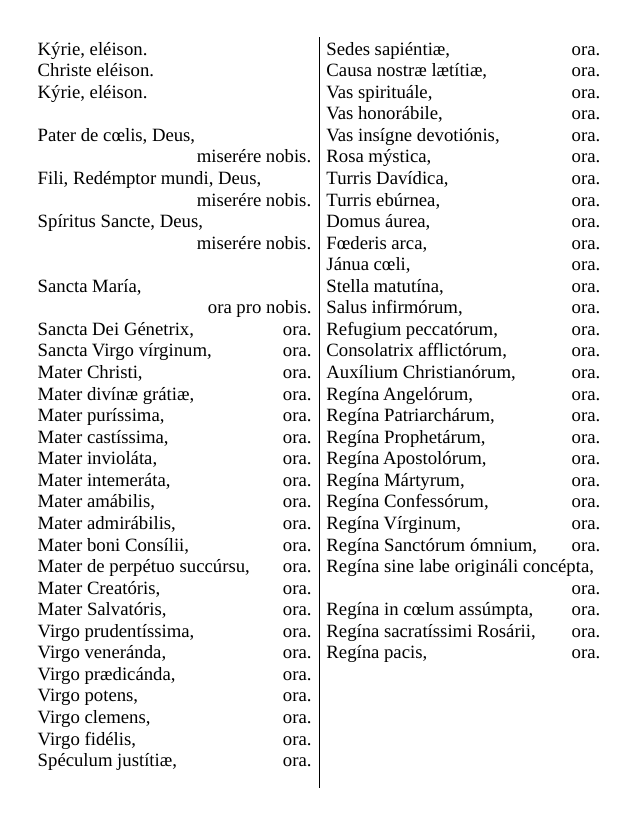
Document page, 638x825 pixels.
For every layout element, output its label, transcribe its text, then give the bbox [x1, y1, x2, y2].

text Pater de cœlis, Deus, [37, 124, 311, 145]
text Mater invioláta, ora. [37, 447, 311, 469]
text Mater Salvatóris, ora. [37, 598, 311, 620]
text ora. [326, 577, 600, 598]
text Sancta Virgo vírginum, ora. [37, 339, 311, 361]
text ora pro nobis. [37, 296, 311, 318]
text Refugium peccatórum, ora. [326, 318, 600, 339]
text Turris ebúrnea, ora. [326, 188, 600, 210]
text Fili, Redémptor mundi, Deus, [37, 167, 311, 188]
text Mater castíssima, ora. [37, 426, 311, 447]
text Regína Apostolórum, ora. [326, 447, 600, 469]
text Mater puríssima, ora. [37, 404, 311, 426]
text Regína Patriarchárum, ora. [326, 404, 600, 426]
text Regína Prophetárum, ora. [326, 426, 600, 447]
text Virgo veneránda, ora. [37, 641, 311, 663]
text Vas spirituále, ora. [326, 81, 600, 102]
text Regína in cœlum assúmpta, ora. [326, 598, 600, 620]
text Regína sine labe origináli concépta, [326, 555, 600, 577]
text Rosa mýstica, ora. [326, 145, 600, 167]
text miserére nobis. [37, 188, 311, 210]
text Regína Sanctórum ómnium, ora. [326, 533, 600, 555]
text Domus áurea, ora. [326, 210, 600, 232]
text Spíritus Sancte, Deus, [37, 210, 311, 232]
text Regína pacis, ora. [326, 641, 600, 663]
text Kýrie, eléison. [37, 81, 311, 102]
text Causa nostræ lætítiæ, ora. [326, 59, 600, 81]
text Virgo prædicánda, ora. [37, 663, 311, 684]
text Mater intemeráta, ora. [37, 469, 311, 490]
text Turris Davídica, ora. [326, 167, 600, 188]
text Regína Vírginum, ora. [326, 512, 600, 533]
text Auxílium Christianórum, ora. [326, 361, 600, 382]
text Mater admirábilis, ora. [37, 512, 311, 533]
text Virgo prudentíssima, ora. [37, 620, 311, 641]
text Regína Confessórum, ora. [326, 490, 600, 512]
text Mater amábilis, ora. [37, 490, 311, 512]
text Regína sacratíssimi Rosárii, ora. [326, 620, 600, 641]
text Virgo clemens, ora. [37, 706, 311, 727]
text Fœderis arca, ora. [326, 232, 600, 253]
text Sancta Dei Génetrix, ora. [37, 318, 311, 339]
text Stella matutína, ora. [326, 275, 600, 296]
text Regína Angelórum, ora. [326, 382, 600, 404]
text Sancta María, [37, 275, 311, 296]
text Virgo potens, ora. [37, 684, 311, 706]
text Mater divínæ grátiæ, ora. [37, 382, 311, 404]
text miserére nobis. [37, 145, 311, 167]
text Regína Mártyrum, ora. [326, 469, 600, 490]
text Mater Christi, ora. [37, 361, 311, 382]
text Salus infirmórum, ora. [326, 296, 600, 318]
text Christe eléison. [37, 59, 311, 81]
text Mater Creatóris, ora. [37, 577, 311, 598]
text Sedes sapiéntiæ, ora. [326, 37, 600, 59]
text Mater boni Consílii, ora. [37, 533, 311, 555]
text miserére nobis. [37, 232, 311, 253]
text Vas insígne devotiónis, ora. [326, 124, 600, 145]
text Spéculum justítiæ, ora. [37, 749, 311, 771]
text Jánua cœli, ora. [326, 253, 600, 275]
text Vas honorábile, ora. [326, 102, 600, 124]
text Consolatrix afflictórum, ora. [326, 339, 600, 361]
text Mater de perpétuo succúrsu, ora. [37, 555, 311, 577]
text Virgo fidélis, ora. [37, 727, 311, 749]
text Kýrie, eléison. [37, 37, 311, 59]
